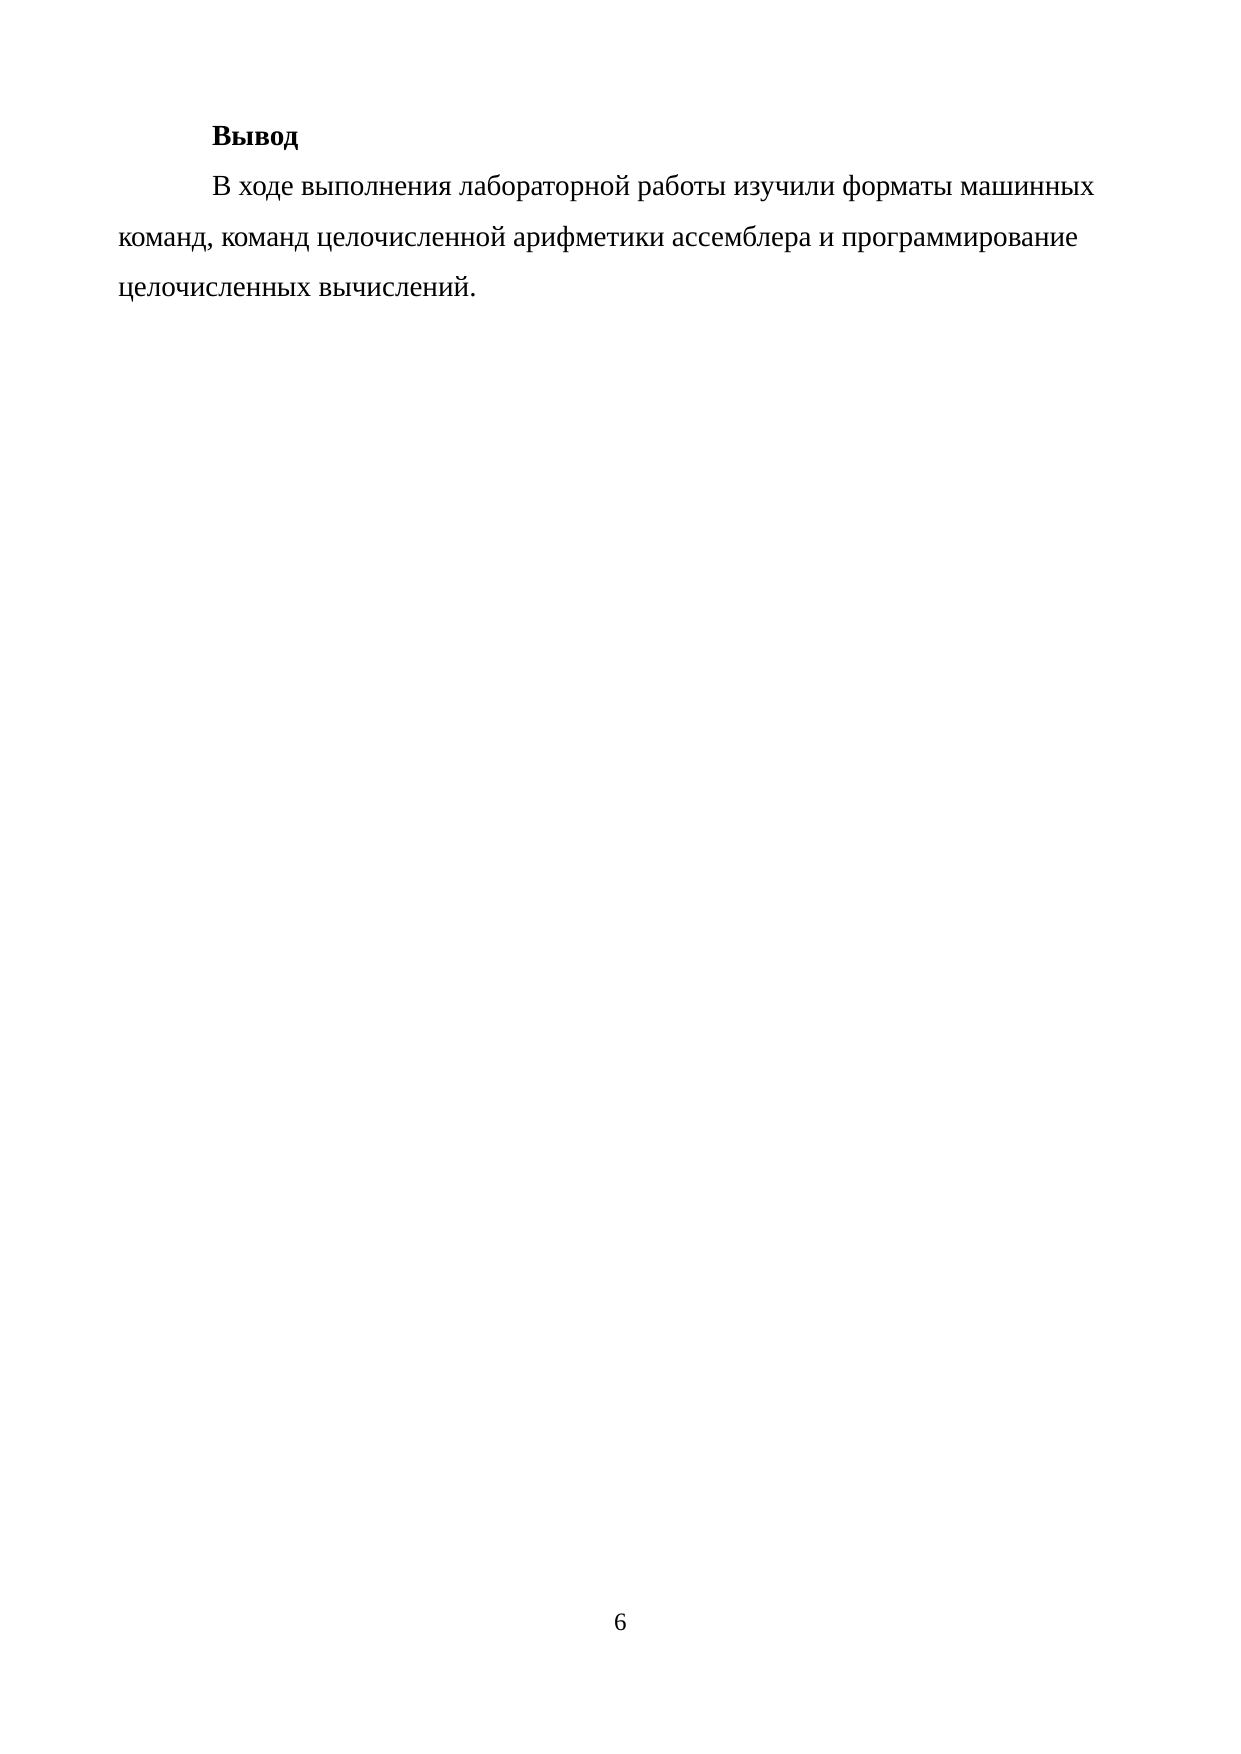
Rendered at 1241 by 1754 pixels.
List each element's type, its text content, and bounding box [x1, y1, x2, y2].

subtitle Вывод [118, 118, 1122, 152]
text В ходе выполнения лабораторной работы изучили форматы машинных команд, команд целочисленной арифметики ассемблера и программирование целочисленных вычислений. [118, 168, 1122, 303]
